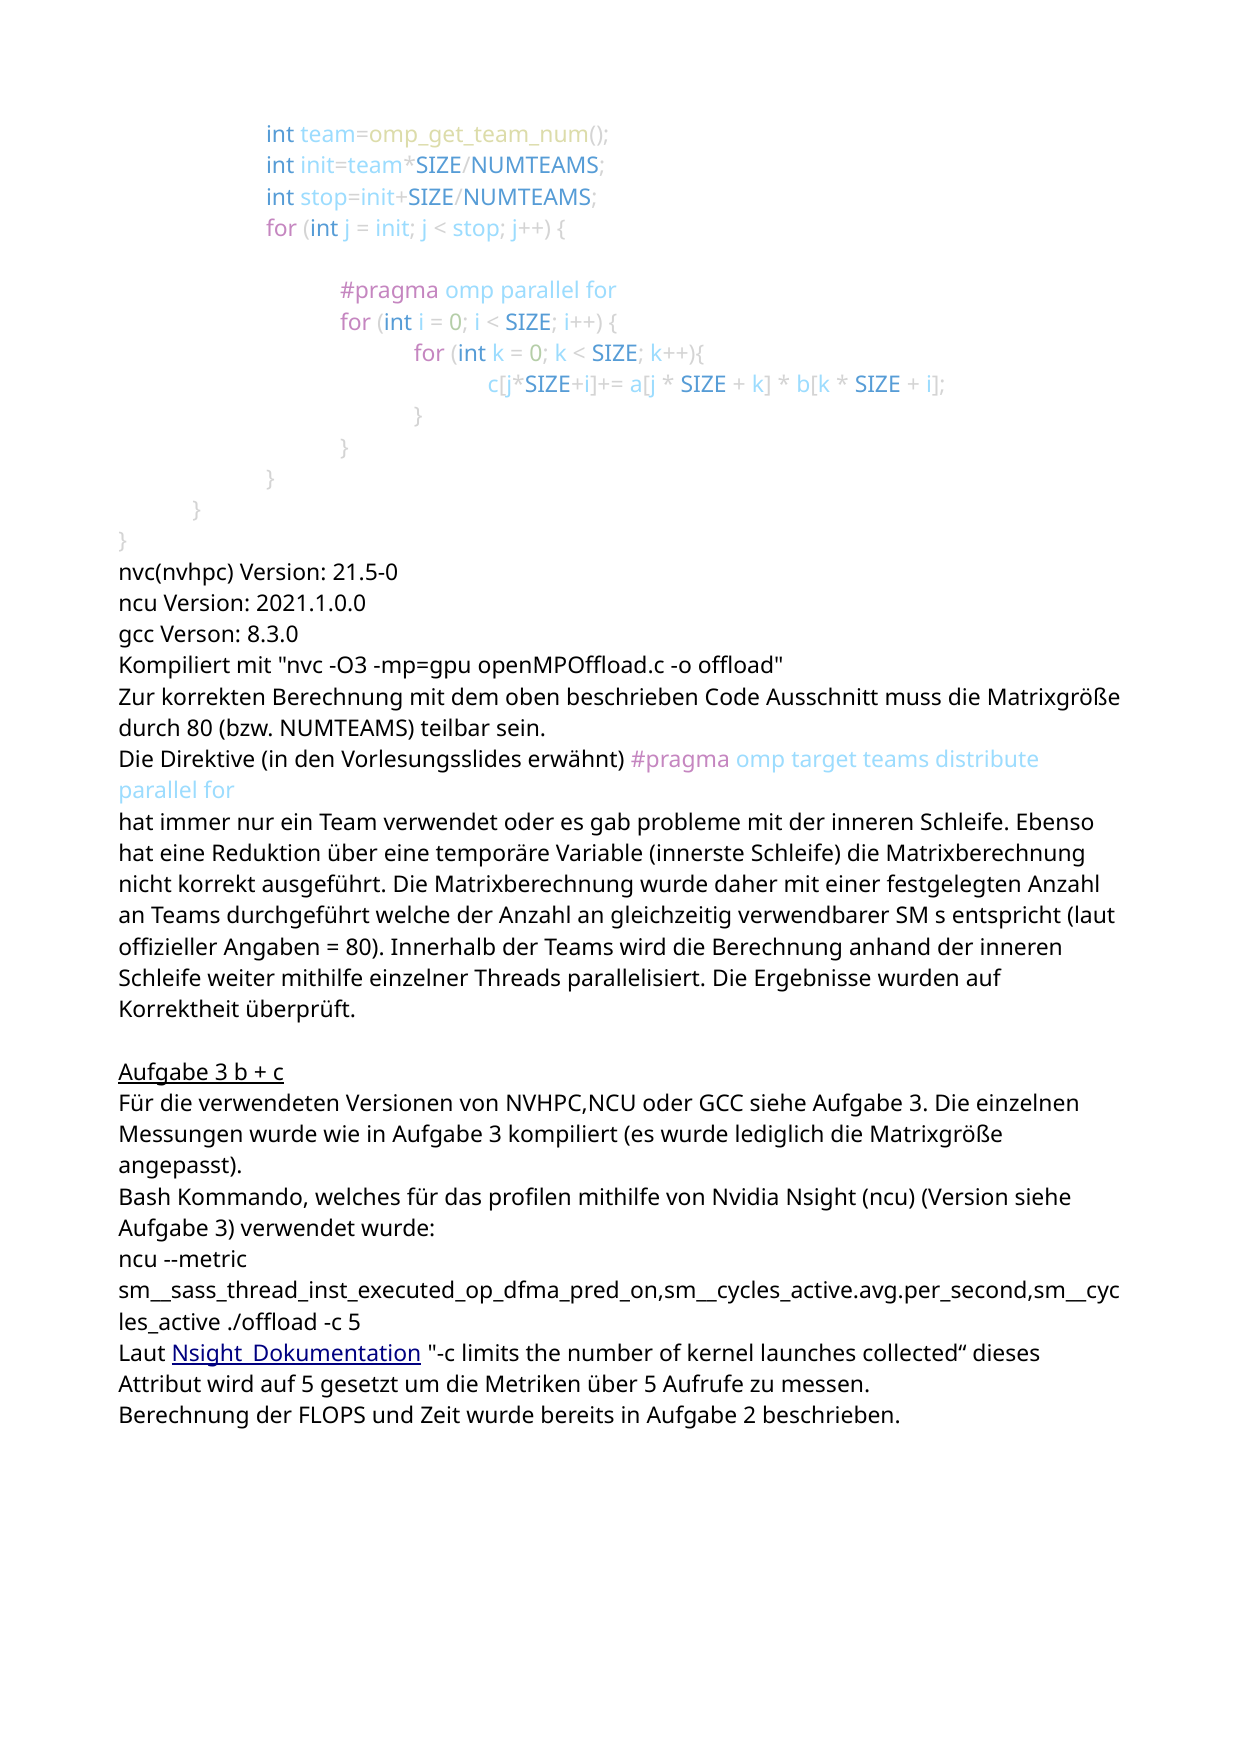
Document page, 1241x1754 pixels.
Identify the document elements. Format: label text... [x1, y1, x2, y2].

text for (int k = 0; k < SIZE; k++){ [118, 337, 1122, 368]
text ncu Version: 2021.1.0.0 [118, 587, 1122, 618]
text Kompiliert mit "nvc -O3 -mp=gpu openMPOffload.c -o offload" [118, 649, 1122, 681]
text Aufgabe 3 b + c [118, 1056, 1122, 1087]
text #pragma omp parallel for [118, 274, 1122, 306]
text hat immer nur ein Team verwendet oder es gab probleme mit der inneren Schleife. Ebenso hat eine Reduktion über eine temporäre Variable (innerste Schleife) die Matrixberechnung nicht korrekt ausgeführt. Die Matrixberechnung wurde daher mit einer festgelegten Anzahl an Teams durchgeführt welche der Anzahl an gleichzeitig verwendbarer SM s entspricht (laut offizieller Angaben = 80). Innerhalb der Teams wird die Berechnung anhand der inneren Schleife weiter mithilfe einzelner Threads parallelisiert. Die Ergebnisse wurden auf Korrektheit überprüft. [118, 806, 1122, 1024]
text gcc Verson: 8.3.0 [118, 618, 1122, 649]
text } [118, 399, 1122, 431]
text int stop=init+SIZE/NUMTEAMS; [118, 181, 1122, 212]
text } [118, 462, 1122, 493]
text } [118, 493, 1122, 524]
text int init=team*SIZE/NUMTEAMS; [118, 149, 1122, 181]
text c[j*SIZE+i]+= a[j * SIZE + k] * b[k * SIZE + i]; [118, 368, 1122, 399]
text for (int j = init; j < stop; j++) { [118, 212, 1122, 243]
text Berechnung der FLOPS und Zeit wurde bereits in Aufgabe 2 beschrieben. [118, 1399, 1122, 1431]
text Die Direktive (in den Vorlesungsslides erwähnt) #pragma omp target teams distribute parallel for [118, 743, 1122, 806]
text Laut Nsight_Dokumentation "-c limits the number of kernel launches collected“ dieses Attribut wird auf 5 gesetzt um die Metriken über 5 Aufrufe zu messen. [118, 1337, 1122, 1399]
text for (int i = 0; i < SIZE; i++) { [118, 306, 1122, 337]
text Für die verwendeten Versionen von NVHPC,NCU oder GCC siehe Aufgabe 3. Die einzelnen Messungen wurde wie in Aufgabe 3 kompiliert (es wurde lediglich die Matrixgröße angepasst). [118, 1087, 1122, 1181]
text nvc(nvhpc) Version: 21.5-0 [118, 556, 1122, 587]
text int team=omp_get_team_num(); [118, 118, 1122, 149]
text } [118, 524, 1122, 556]
text ncu --metric sm__sass_thread_inst_executed_op_dfma_pred_on,sm__cycles_active.avg.per_second,sm__cycles_active ./offload -c 5 [118, 1243, 1122, 1337]
text Zur korrekten Berechnung mit dem oben beschrieben Code Ausschnitt muss die Matrixgröße durch 80 (bzw. NUMTEAMS) teilbar sein. [118, 681, 1122, 743]
text Bash Kommando, welches für das profilen mithilfe von Nvidia Nsight (ncu) (Version siehe Aufgabe 3) verwendet wurde: [118, 1181, 1122, 1243]
text } [118, 431, 1122, 462]
